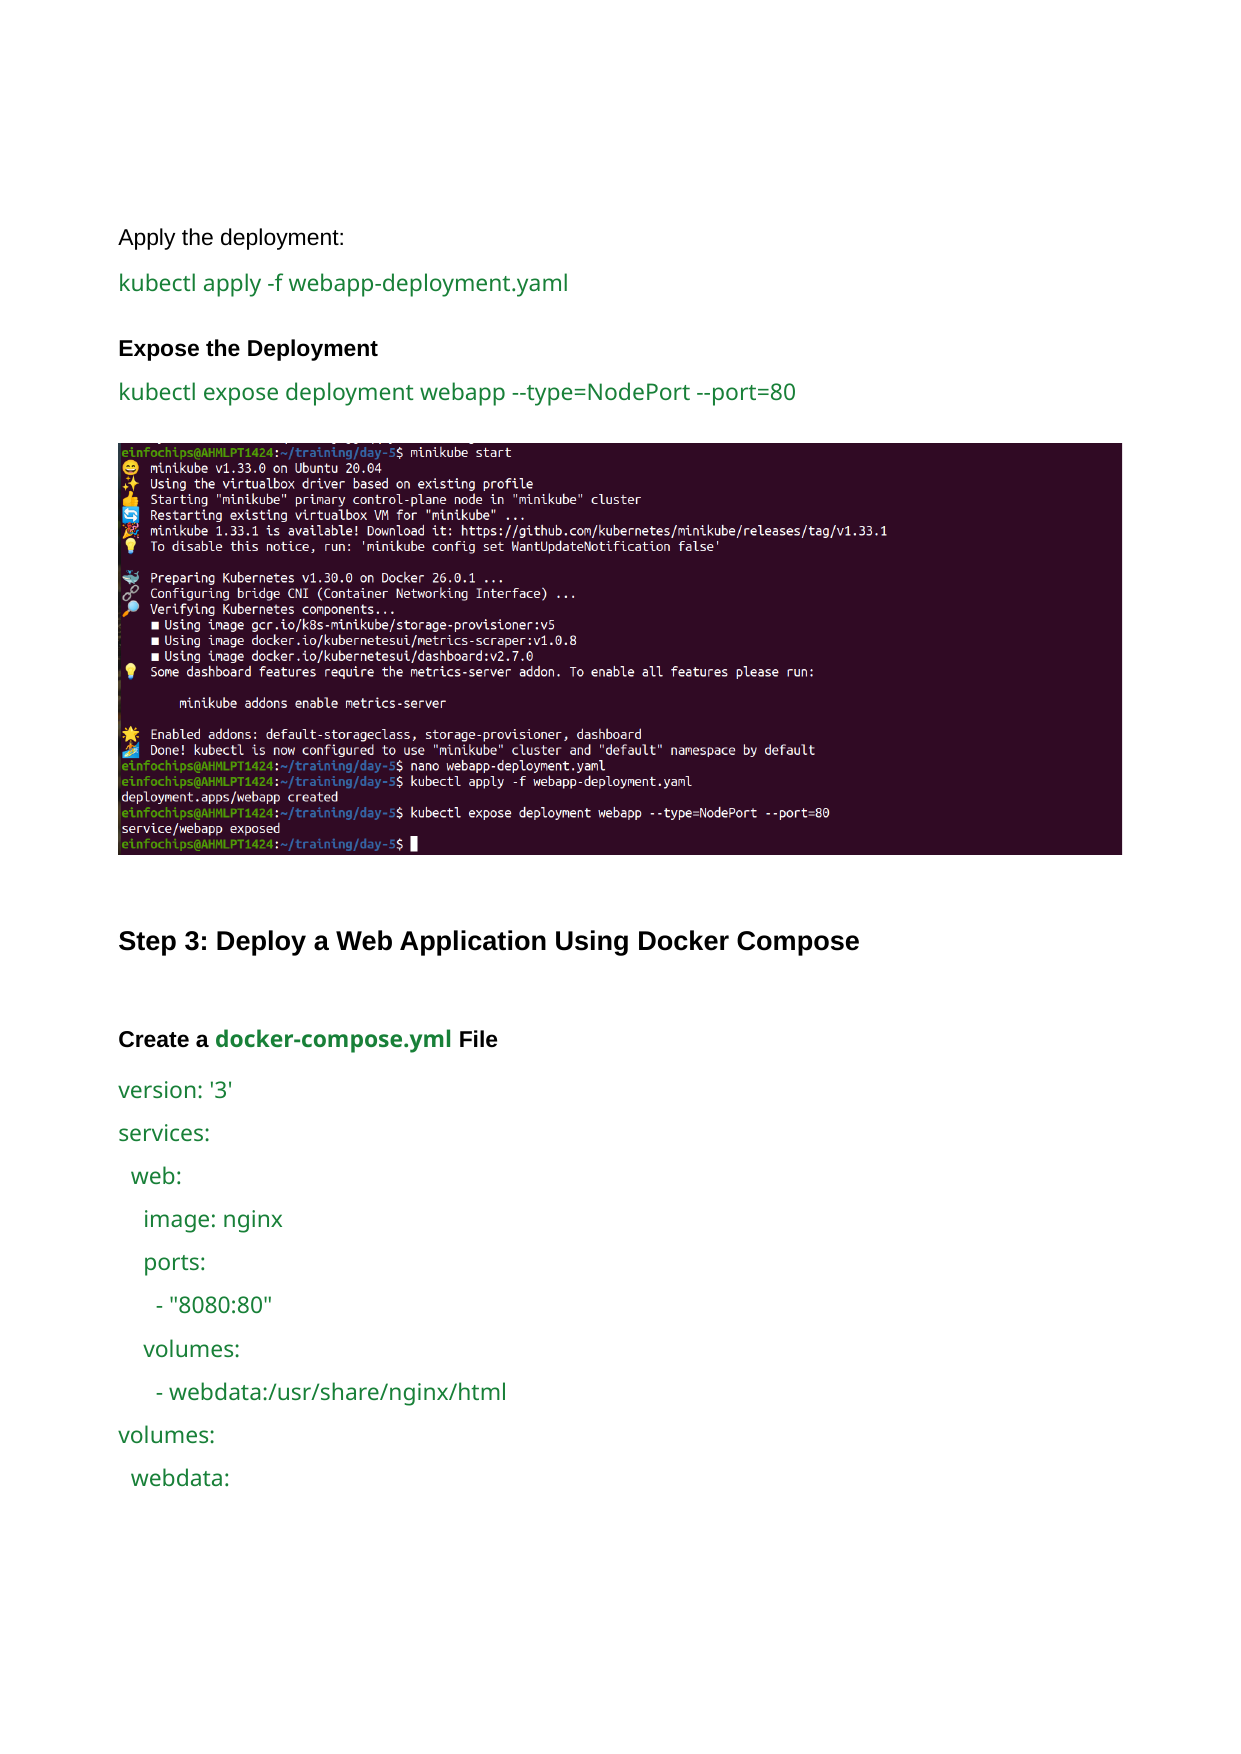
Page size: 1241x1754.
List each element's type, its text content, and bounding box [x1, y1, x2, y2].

text image: nginx [118, 1203, 1122, 1234]
text version: '3' [118, 1074, 1122, 1105]
text services: [118, 1117, 1122, 1148]
text Create a docker-compose.yml File [118, 1023, 1122, 1054]
picture [118, 443, 1123, 855]
text ports: [118, 1246, 1122, 1278]
subtitle Expose the Deployment [118, 335, 1122, 362]
text - "8080:80" [118, 1289, 1122, 1321]
text kubectl expose deployment webapp --type=NodePort --port=80 [118, 376, 1122, 407]
text Apply the deployment: [118, 224, 1122, 250]
text webdata: [118, 1462, 1122, 1493]
text kubectl apply -f webapp-deployment.yaml [118, 267, 1122, 298]
text - webdata:/usr/share/nginx/html [118, 1376, 1122, 1407]
text volumes: [118, 1333, 1122, 1364]
text [118, 419, 1122, 443]
text volumes: [118, 1419, 1122, 1450]
text web: [118, 1160, 1122, 1191]
text Step 3: Deploy a Web Application Using Docker Compose [118, 855, 1122, 956]
